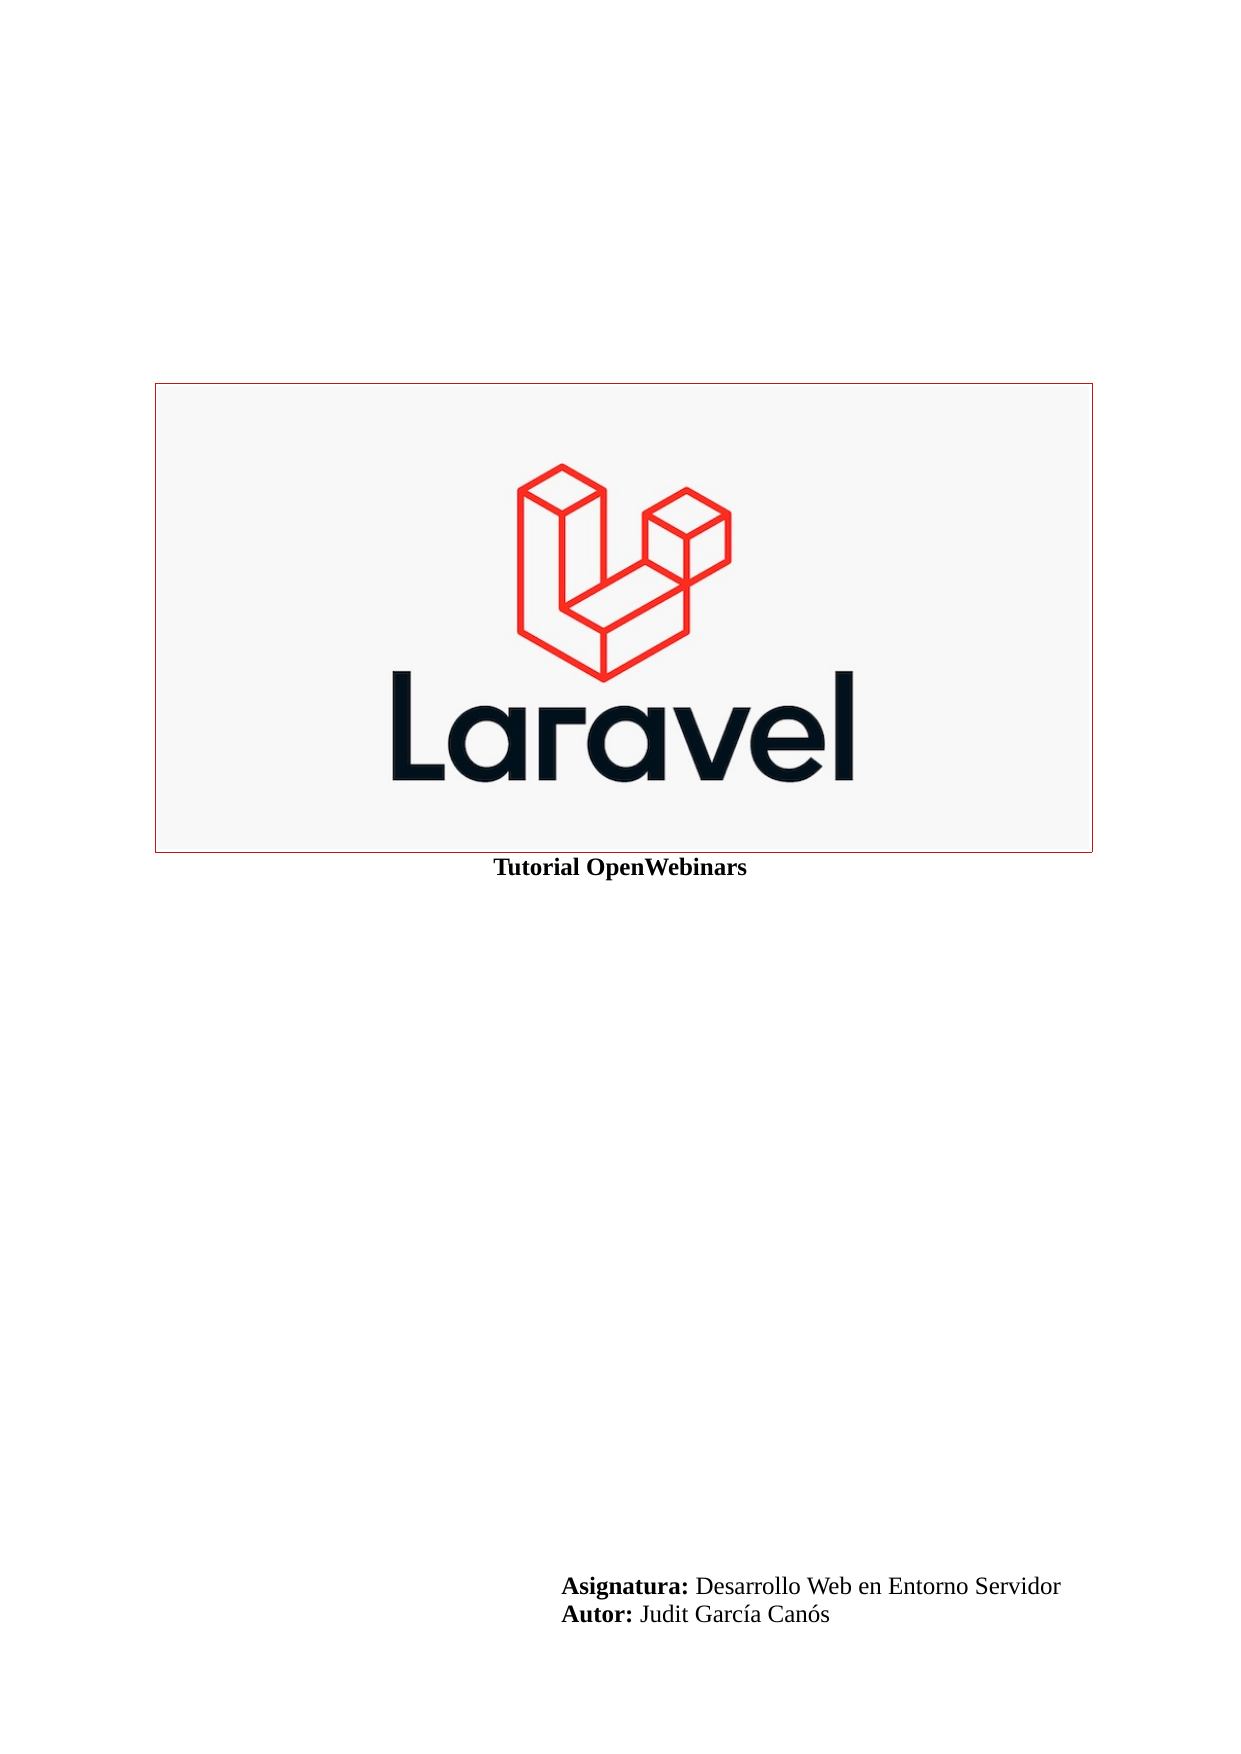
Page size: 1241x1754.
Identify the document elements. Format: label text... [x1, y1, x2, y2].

picture [157, 386, 1089, 849]
text Tutorial OpenWebinars [118, 367, 1122, 881]
text Autor: Judit García Canós [118, 1599, 1122, 1628]
text Asignatura: Desarrollo Web en Entorno Servidor [118, 1571, 1122, 1599]
